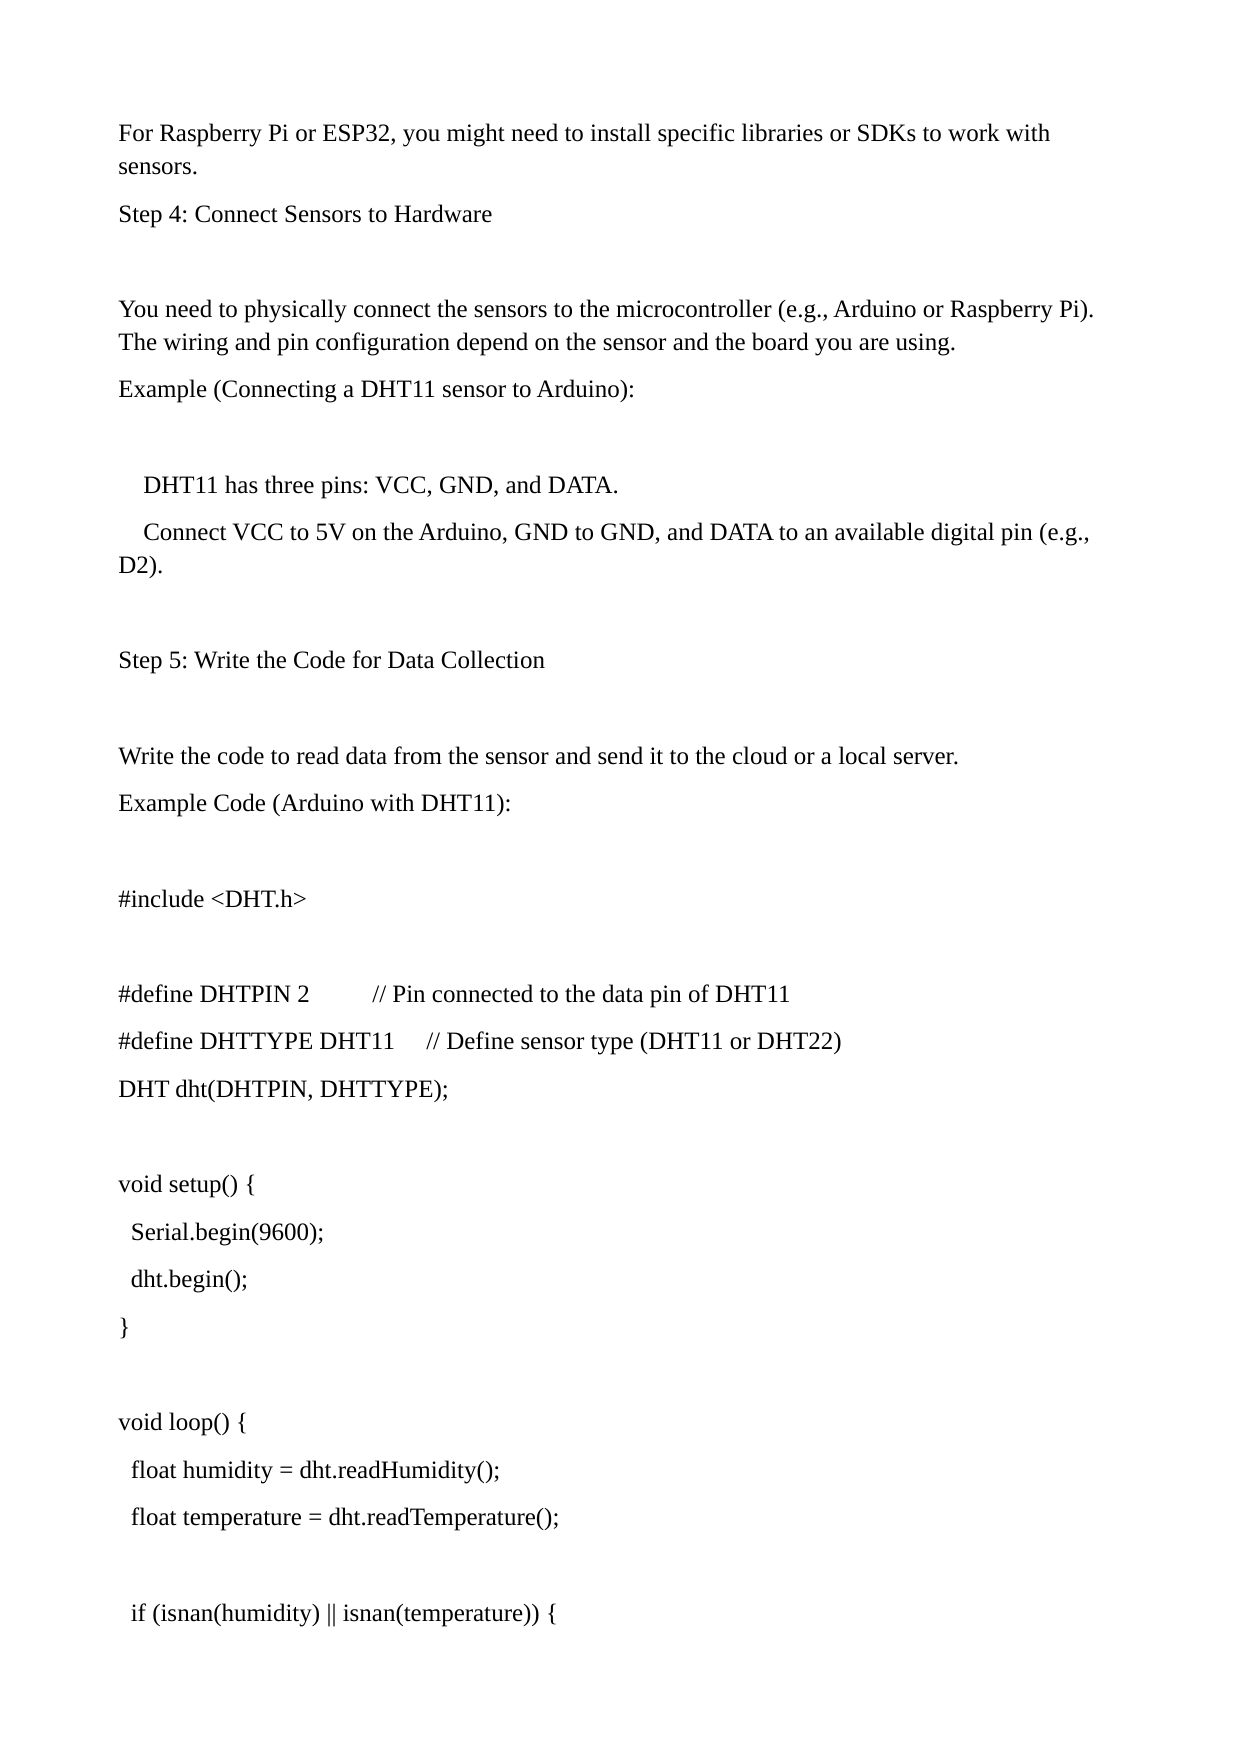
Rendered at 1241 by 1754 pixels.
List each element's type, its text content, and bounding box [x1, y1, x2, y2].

text Example Code (Arduino with DHT11): [118, 788, 1122, 817]
text if (isnan(humidity) || isnan(temperature)) { [118, 1598, 1122, 1626]
text Step 4: Connect Sensors to Hardware [118, 199, 1122, 227]
text void loop() { [118, 1407, 1122, 1436]
text Example (Connecting a DHT11 sensor to Arduino): [118, 374, 1122, 403]
text DHT dht(DHTPIN, DHTTYPE); [118, 1074, 1122, 1103]
text float humidity = dht.readHumidity(); [118, 1455, 1122, 1484]
text #define DHTTYPE DHT11 // Define sensor type (DHT11 or DHT22) [118, 1026, 1122, 1055]
text #include <DHT.h> [118, 884, 1122, 912]
text Write the code to read data from the sensor and send it to the cloud or a local server. [118, 741, 1122, 769]
text Step 5: Write the Code for Data Collection [118, 646, 1122, 674]
text #define DHTPIN 2 // Pin connected to the data pin of DHT11 [118, 979, 1122, 1008]
text For Raspberry Pi or ESP32, you might need to install specific libraries or SDKs to work with sensors. [118, 118, 1122, 180]
text void setup() { [118, 1169, 1122, 1198]
text Connect VCC to 5V on the Arduino, GND to GND, and DATA to an available digital pin (e.g., D2). [118, 517, 1122, 579]
text You need to physically connect the sensors to the microcontroller (e.g., Arduino or Raspberry Pi). The wiring and pin configuration depend on the sensor and the board you are using. [118, 294, 1122, 356]
text dht.begin(); [118, 1264, 1122, 1293]
text } [118, 1312, 1122, 1341]
text Serial.begin(9600); [118, 1217, 1122, 1246]
text float temperature = dht.readTemperature(); [118, 1502, 1122, 1531]
text DHT11 has three pins: VCC, GND, and DATA. [118, 470, 1122, 498]
